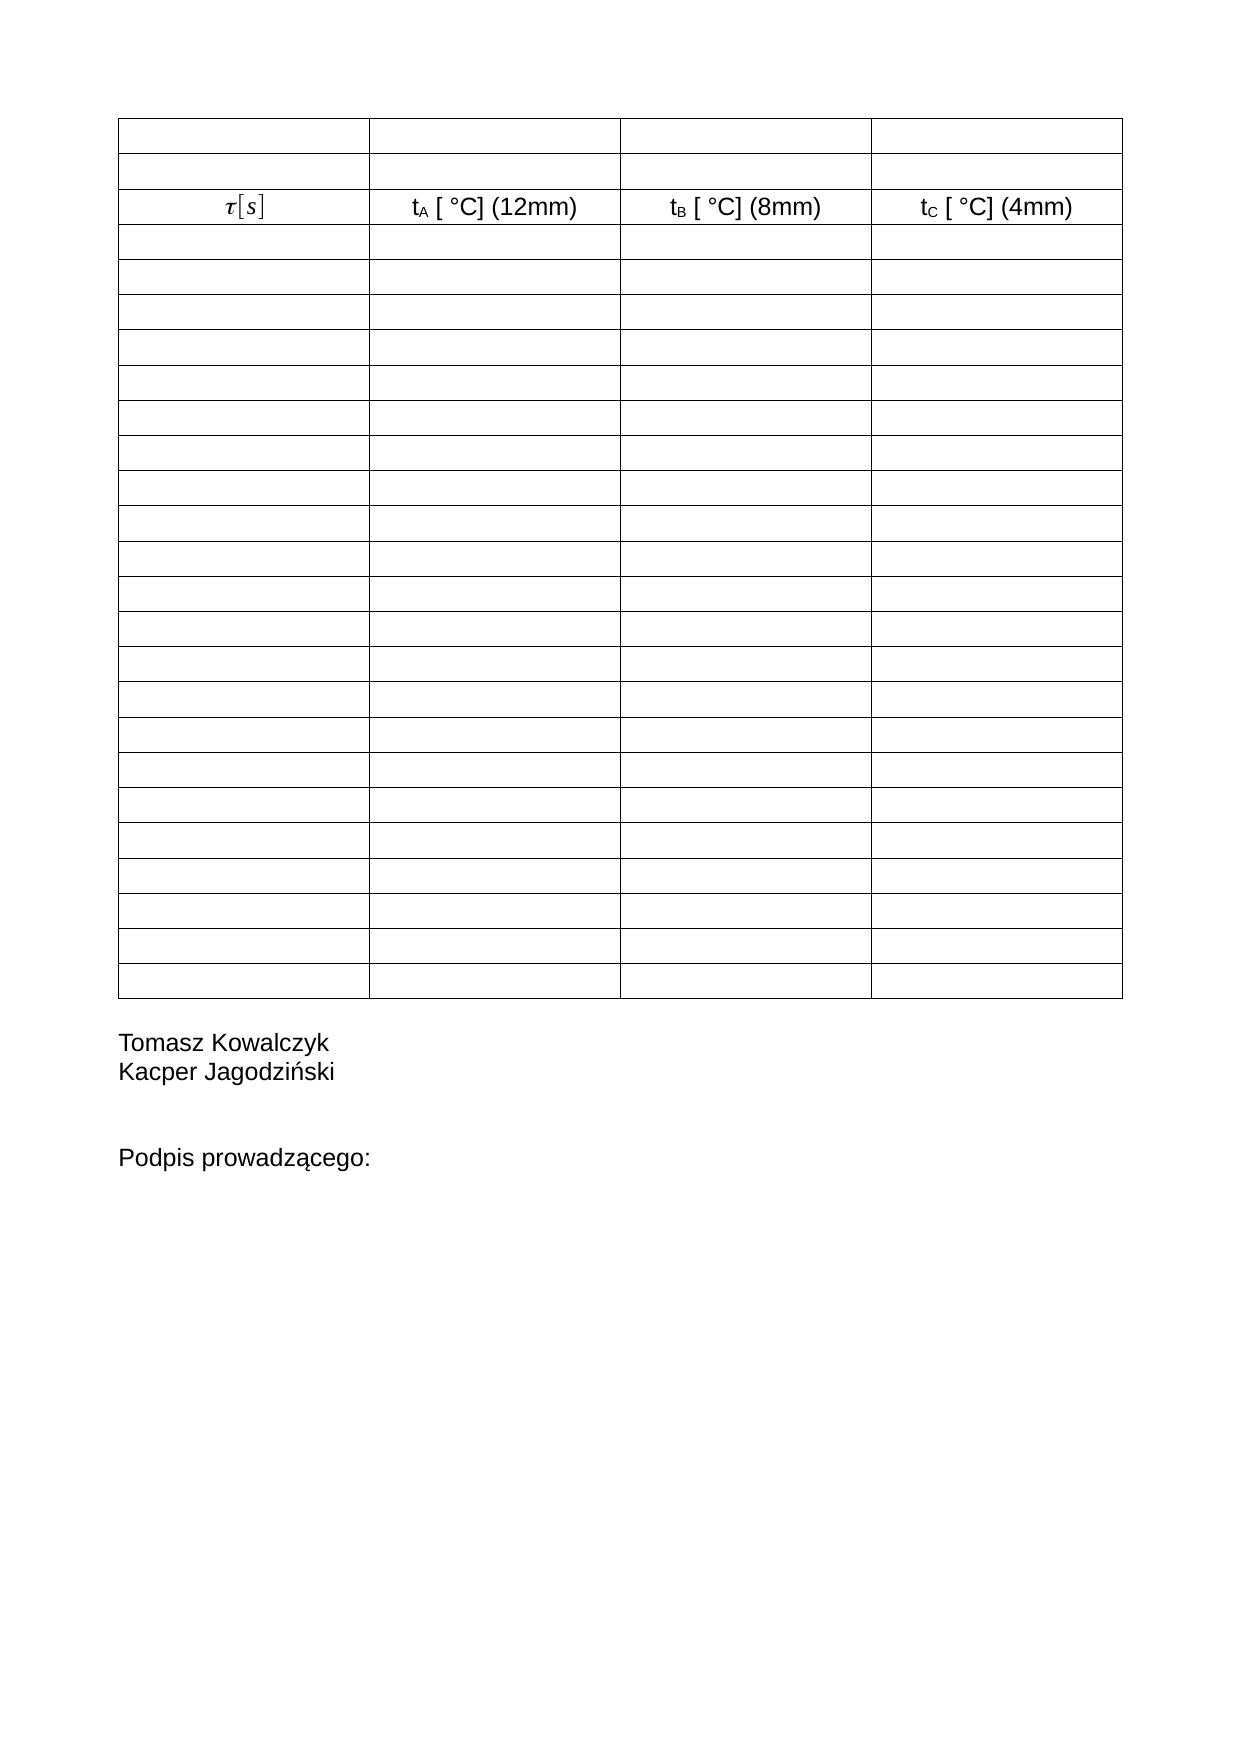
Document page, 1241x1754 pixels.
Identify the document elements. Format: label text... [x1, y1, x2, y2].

table_cell [119, 647, 369, 681]
table_cell [621, 682, 871, 717]
table_cell [370, 753, 620, 787]
table_cell [119, 295, 369, 329]
table_cell [119, 788, 369, 822]
table_cell [370, 823, 620, 857]
table_cell [621, 612, 871, 646]
table_cell [621, 542, 871, 576]
table_cell [119, 436, 369, 470]
table_cell [119, 929, 369, 963]
table_cell [872, 753, 1122, 787]
table_cell [621, 577, 871, 611]
table_cell [872, 647, 1122, 681]
table_cell [370, 682, 620, 717]
table_cell [119, 542, 369, 576]
table_cell [872, 366, 1122, 400]
table_cell [370, 929, 620, 963]
table_cell [621, 471, 871, 505]
table_cell [621, 964, 871, 998]
table_cell [119, 471, 369, 505]
table_cell [119, 330, 369, 364]
table_cell [872, 471, 1122, 505]
table_cell [872, 119, 1122, 153]
table_cell [370, 119, 620, 153]
table_cell [872, 577, 1122, 611]
table_cell tB [ °C] (8mm) [621, 190, 871, 224]
table_cell [370, 577, 620, 611]
table_cell [621, 154, 871, 188]
table_cell [119, 506, 369, 541]
table_cell [872, 436, 1122, 470]
table_cell [621, 260, 871, 294]
table_cell [370, 964, 620, 998]
table_cell [872, 225, 1122, 259]
table_cell [370, 788, 620, 822]
table_cell [370, 647, 620, 681]
table_cell [119, 577, 369, 611]
table_cell [119, 119, 369, 153]
table_cell [872, 612, 1122, 646]
table_cell tA [ °C] (12mm) [370, 190, 620, 224]
table_cell [872, 788, 1122, 822]
table_cell [119, 260, 369, 294]
table_cell [119, 859, 369, 893]
table_cell [119, 753, 369, 787]
table_cell [621, 859, 871, 893]
table_cell [872, 823, 1122, 857]
table_cell [621, 295, 871, 329]
table_cell [119, 401, 369, 435]
table_cell [370, 260, 620, 294]
table_cell [872, 401, 1122, 435]
table_cell [119, 682, 369, 717]
table_cell [621, 225, 871, 259]
table_cell [621, 788, 871, 822]
table_cell [370, 894, 620, 928]
table_cell [119, 366, 369, 400]
table_cell [621, 823, 871, 857]
table_cell [621, 119, 871, 153]
table_cell [872, 859, 1122, 893]
table_cell [621, 647, 871, 681]
table_cell [370, 225, 620, 259]
text Podpis prowadzącego: [118, 1143, 1122, 1171]
table_cell [621, 436, 871, 470]
table_cell [370, 718, 620, 752]
table_cell [621, 929, 871, 963]
table_cell [370, 612, 620, 646]
table_cell [119, 154, 369, 188]
table_cell [119, 964, 369, 998]
table_cell [872, 929, 1122, 963]
table_cell [370, 295, 620, 329]
table_cell [370, 401, 620, 435]
table_cell [370, 859, 620, 893]
table_cell [621, 753, 871, 787]
table_cell [621, 718, 871, 752]
table_cell [370, 330, 620, 364]
text Tomasz Kowalczyk [118, 1028, 1122, 1056]
table_cell [370, 154, 620, 188]
table_cell [621, 366, 871, 400]
table_cell [119, 225, 369, 259]
table_cell [119, 190, 369, 224]
table_cell tC [ °C] (4mm) [872, 190, 1122, 224]
table_cell [119, 823, 369, 857]
text Kacper Jagodziński [118, 1056, 1122, 1085]
table_cell [370, 471, 620, 505]
table_cell [119, 612, 369, 646]
table_cell [370, 542, 620, 576]
table_cell [621, 330, 871, 364]
table_cell [872, 894, 1122, 928]
table_cell [872, 682, 1122, 717]
table_cell [872, 295, 1122, 329]
table_cell [621, 401, 871, 435]
table_cell [370, 366, 620, 400]
table_cell [872, 154, 1122, 188]
table_cell [872, 260, 1122, 294]
table_cell [872, 964, 1122, 998]
table_cell [370, 436, 620, 470]
table_cell [370, 506, 620, 541]
table_cell [872, 718, 1122, 752]
table_cell [872, 506, 1122, 541]
table_cell [621, 506, 871, 541]
table_cell [621, 894, 871, 928]
table_cell [119, 718, 369, 752]
table_cell [872, 542, 1122, 576]
table_cell [119, 894, 369, 928]
table_cell [872, 330, 1122, 364]
